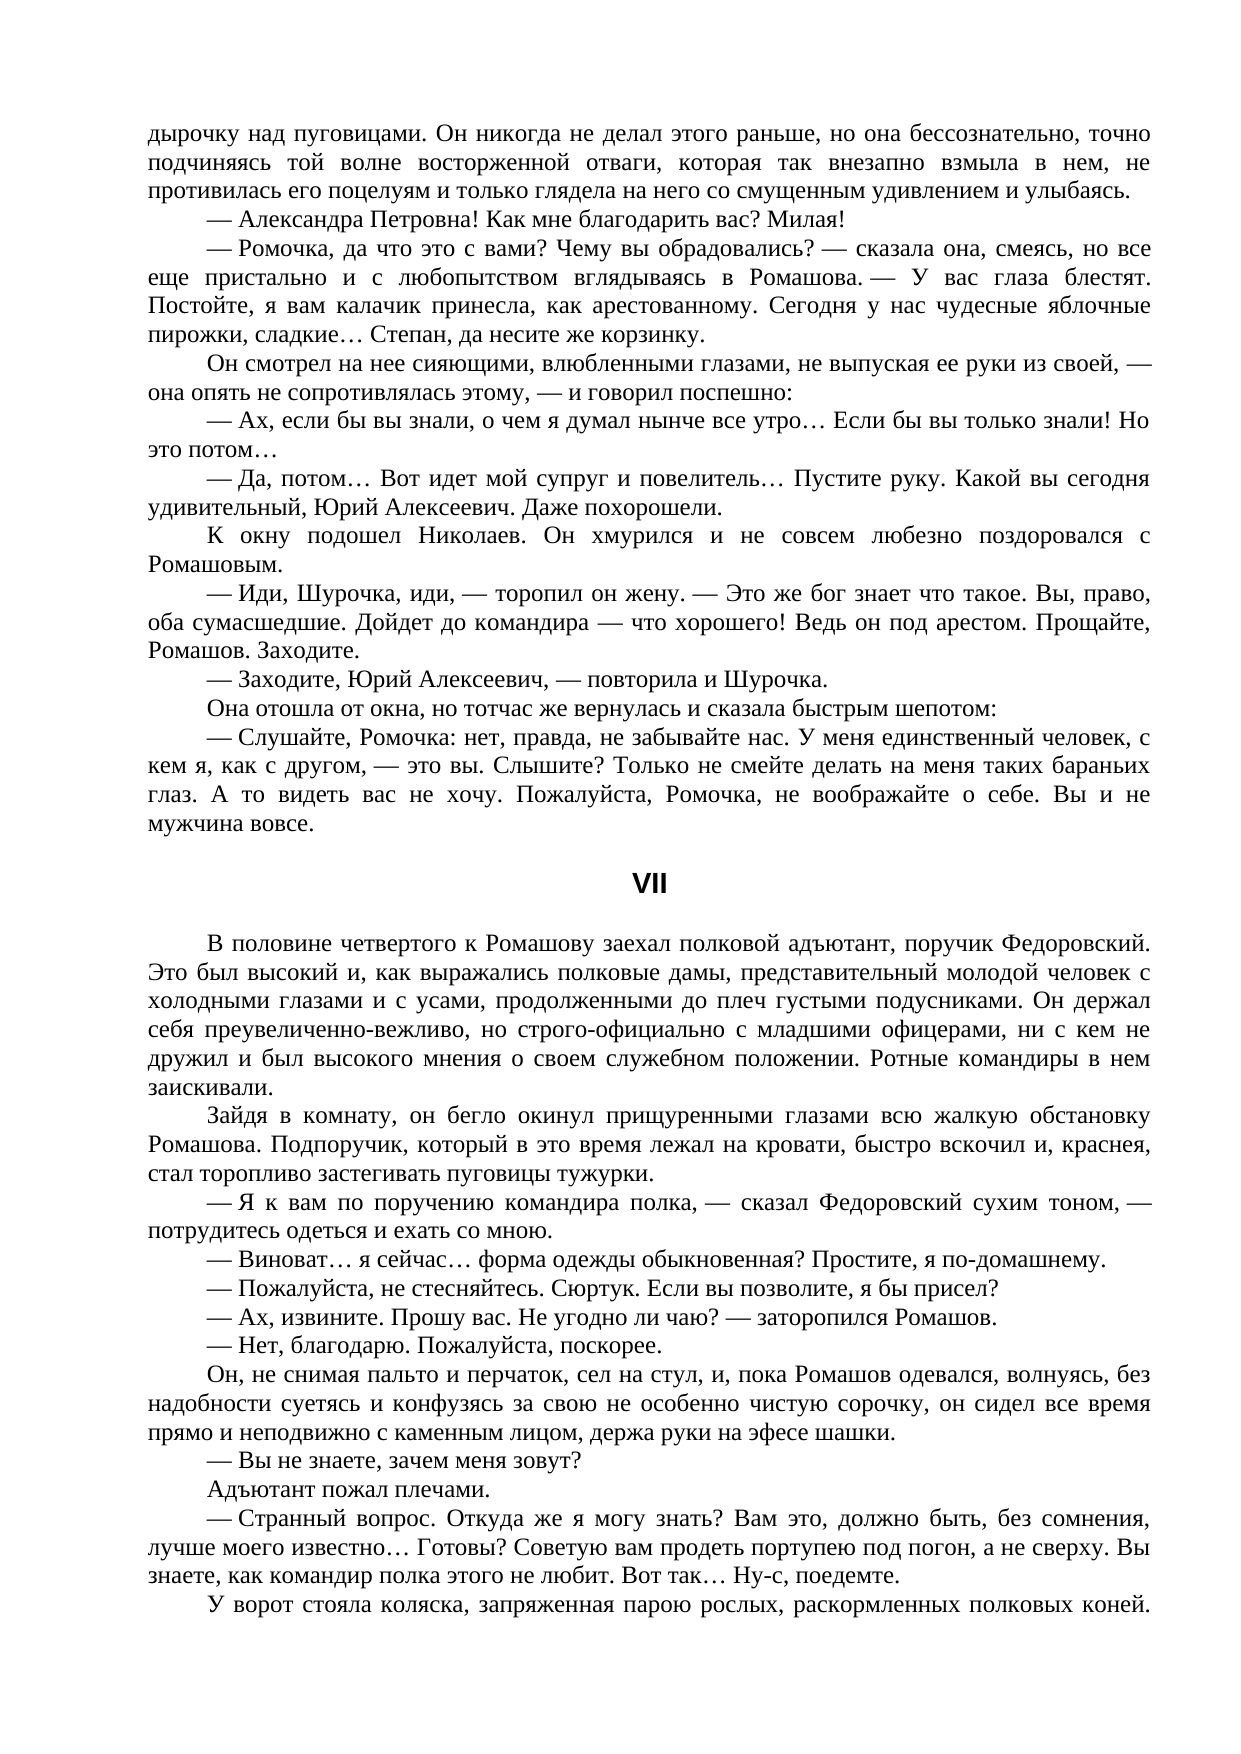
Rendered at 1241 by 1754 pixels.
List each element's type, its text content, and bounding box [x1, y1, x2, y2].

text У ворот стояла коляска, запряженная парою рослых, раскормленных полковых коней. [148, 1589, 1152, 1618]
subtitle VII [148, 866, 1152, 899]
text — Иди, Шурочка, иди, — торопил он жену. — Это же бог знает что такое. Вы, право, оба сумасшедшие. Дойдет до командира — что хорошего! Ведь он под арестом. Прощайте, Ромашов. Заходите. [148, 578, 1152, 664]
text В половине четвертого к Ромашову заехал полковой адъютант, поручик Федоровский. Это был высокий и, как выражались полковые дамы, представительный молодой человек с холодными глазами и с усами, продолженными до плеч густыми подусниками. Он держал себя преувеличенно-вежливо, но строго-официально с младшими офицерами, ни с кем не дружил и был высокого мнения о своем служебном положении. Ротные командиры в нем заискивали. [148, 928, 1152, 1100]
text — Странный вопрос. Откуда же я могу знать? Вам это, должно быть, без сомнения, лучше моего известно… Готовы? Советую вам продеть портупею под погон, а не сверху. Вы знаете, как командир полка этого не любит. Вот так… Ну-с, поедемте. [148, 1503, 1152, 1589]
text — Александра Петровна! Как мне благодарить вас? Милая! [148, 204, 1152, 233]
text — Ах, извините. Прошу вас. Не угодно ли чаю? — заторопился Ромашов. [148, 1302, 1152, 1330]
text — Нет, благодарю. Пожалуйста, поскорее. [148, 1330, 1152, 1359]
text — Заходите, Юрий Алексеевич, — повторила и Шурочка. [148, 664, 1152, 693]
text Адъютант пожал плечами. [148, 1474, 1152, 1503]
text — Ромочка, да что это с вами? Чему вы обрадовались? — сказала она, смеясь, но все еще пристально и с любопытством вглядываясь в Ромашова. — У вас глаза блестят. Постойте, я вам калачик принесла, как арестованному. Сегодня у нас чудесные яблочные пирожки, сладкие… Степан, да несите же корзинку. [148, 233, 1152, 348]
text — Виноват… я сейчас… форма одежды обыкновенная? Простите, я по-домашнему. [148, 1244, 1152, 1273]
text — Я к вам по поручению командира полка, — сказал Федоровский сухим тоном, — потрудитесь одеться и ехать со мною. [148, 1187, 1152, 1244]
text Она отошла от окна, но тотчас же вернулась и сказала быстрым шепотом: [148, 693, 1152, 722]
text Он, не снимая пальто и перчаток, сел на стул, и, пока Ромашов одевался, волнуясь, без надобности суетясь и конфузясь за свою не особенно чистую сорочку, он сидел все время прямо и неподвижно с каменным лицом, держа руки на эфесе шашки. [148, 1359, 1152, 1445]
text — Пожалуйста, не стесняйтесь. Сюртук. Если вы позволите, я бы присел? [148, 1273, 1152, 1302]
text — Да, потом… Вот идет мой супруг и повелитель… Пустите руку. Какой вы сегодня удивительный, Юрий Алексеевич. Даже похорошели. [148, 463, 1152, 521]
text Он смотрел на нее сияющими, влюбленными глазами, не выпуская ее руки из своей, — она опять не сопротивлялась этому, — и говорил поспешно: [148, 348, 1152, 406]
text дырочку над пуговицами. Он никогда не делал этого раньше, но она бессознательно, точно подчиняясь той волне восторженной отваги, которая так внезапно взмыла в нем, не противилась его поцелуям и только глядела на него со смущенным удивлением и улыбаясь. [148, 118, 1152, 204]
text — Ах, если бы вы знали, о чем я думал нынче все утро… Если бы вы только знали! Но это потом… [148, 406, 1152, 463]
text — Слушайте, Ромочка: нет, правда, не забывайте нас. У меня единственный человек, с кем я, как с другом, — это вы. Слышите? Только не смейте делать на меня таких бараньих глаз. А то видеть вас не хочу. Пожалуйста, Ромочка, не воображайте о себе. Вы и не мужчина вовсе. [148, 722, 1152, 837]
text — Вы не знаете, зачем меня зовут? [148, 1445, 1152, 1474]
text Зайдя в комнату, он бегло окинул прищуренными глазами всю жалкую обстановку Ромашова. Подпоручик, который в это время лежал на кровати, быстро вскочил и, краснея, стал торопливо застегивать пуговицы тужурки. [148, 1100, 1152, 1187]
text К окну подошел Николаев. Он хмурился и не совсем любезно поздоровался с Ромашовым. [148, 521, 1152, 578]
